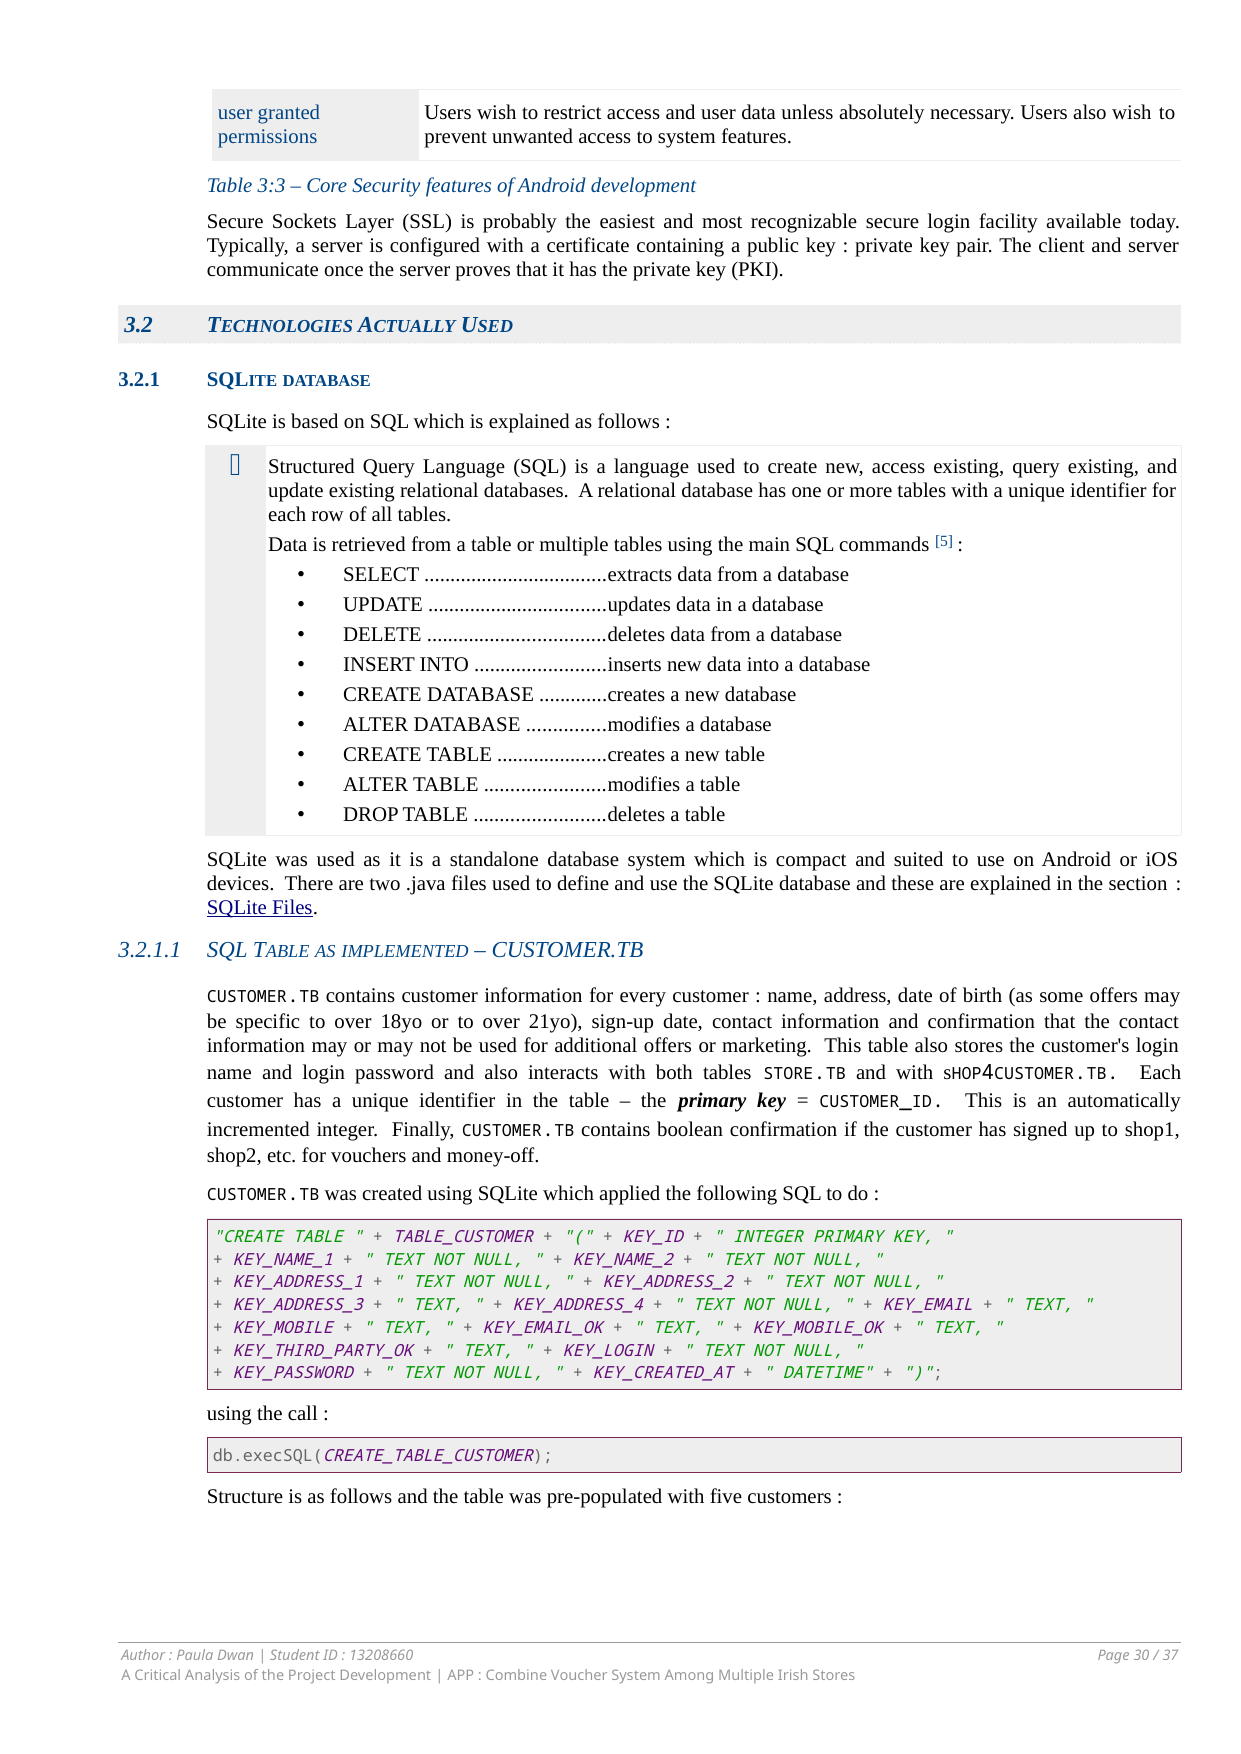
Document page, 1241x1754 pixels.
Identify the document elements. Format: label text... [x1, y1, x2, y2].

text Table 3:3 – Core Security features of Android development [207, 173, 1181, 197]
text SQLite is based on SQL which is explained as follows : [207, 409, 1181, 433]
table_header Structured Query Language (SQL) is a language used to create new, access existing, query existing, and update existing relational databases. A relational database has one or more tables with a unique identifier for each row of all tables. Data is retrieved from a table or multiple tables using the main SQL commands [5] : SELECT extracts data from a database UPDATE updates data in a database DELETE deletes data from a database INSERT INTO inserts new data into a database CREATE DATABASE creates a new database ALTER DATABASE modifies a database CREATE TABLE creates a new table ALTER TABLE modifies a table DROP TABLE deletes a table [266, 446, 1181, 835]
subtitle SQLite database [118, 367, 1181, 391]
subtitle SQL Table as implemented – CUSTOMER.TB [118, 937, 1181, 963]
table_cell user granted permissions [213, 90, 418, 160]
text Secure Sockets Layer (SSL) is probably the easiest and most recognizable secure login facility available today. Typically, a server is configured with a certificate containing a public key : private key pair. The client and server communicate once the server proves that it has the private key (PKI). [207, 209, 1181, 281]
text SQLite was used as it is a standalone database system which is compact and suited to use on Android or iOS devices. There are two .java files used to define and use the SQLite database and these are explained in the section : SQLite Files. [207, 847, 1181, 919]
text Structure is as follows and the table was pre-populated with five customers : [207, 1484, 1181, 1508]
text using the call : [207, 1401, 1181, 1425]
text "CREATE TABLE " + TABLE_CUSTOMER + "(" + KEY_ID + " INTEGER PRIMARY KEY, " + KEY_NAME_1 + " TEXT NOT NULL, " + KEY_NAME_2 + " TEXT NOT NULL, " + KEY_ADDRESS_1 + " TEXT NOT NULL, " + KEY_ADDRESS_2 + " TEXT NOT NULL, " + KEY_ADDRESS_3 + " TEXT, " + KEY_ADDRESS_4 + " TEXT NOT NULL, " + KEY_EMAIL + " TEXT, " + KEY_MOBILE + " TEXT, " + KEY_EMAIL_OK + " TEXT, " + KEY_MOBILE_OK + " TEXT, " + KEY_THIRD_PARTY_OK + " TEXT, " + KEY_LOGIN + " TEXT NOT NULL, " + KEY_PASSWORD + " TEXT NOT NULL, " + KEY_CREATED_AT + " DATETIME" + ")"; [208, 1220, 1181, 1389]
text db.execSQL(CREATE_TABLE_CUSTOMER); [208, 1438, 1181, 1472]
table_header  [206, 446, 265, 835]
text customer.tb contains customer information for every customer : name, address, date of birth (as some offers may be specific to over 18yo or to over 21yo), sign-up date, contact information and confirmation that the contact information may or may not be used for additional offers or marketing. This table also stores the customer's login name and login password and also interacts with both tables store.tb and with shop4customer.tb. Each customer has a unique identifier in the table – the primary key = customer_id. This is an automatically incremented integer. Finally, customer.tb contains boolean confirmation if the customer has signed up to shop1, shop2, etc. for vouchers and money-off. [207, 981, 1181, 1167]
text customer.tb was created using SQLite which applied the following SQL to do : [207, 1178, 1181, 1207]
table_cell Users wish to restrict access and user data unless absolutely necessary. Users also wish to prevent unwanted access to system features. [419, 90, 1181, 160]
subtitle Technologies Actually Used [118, 305, 1181, 343]
